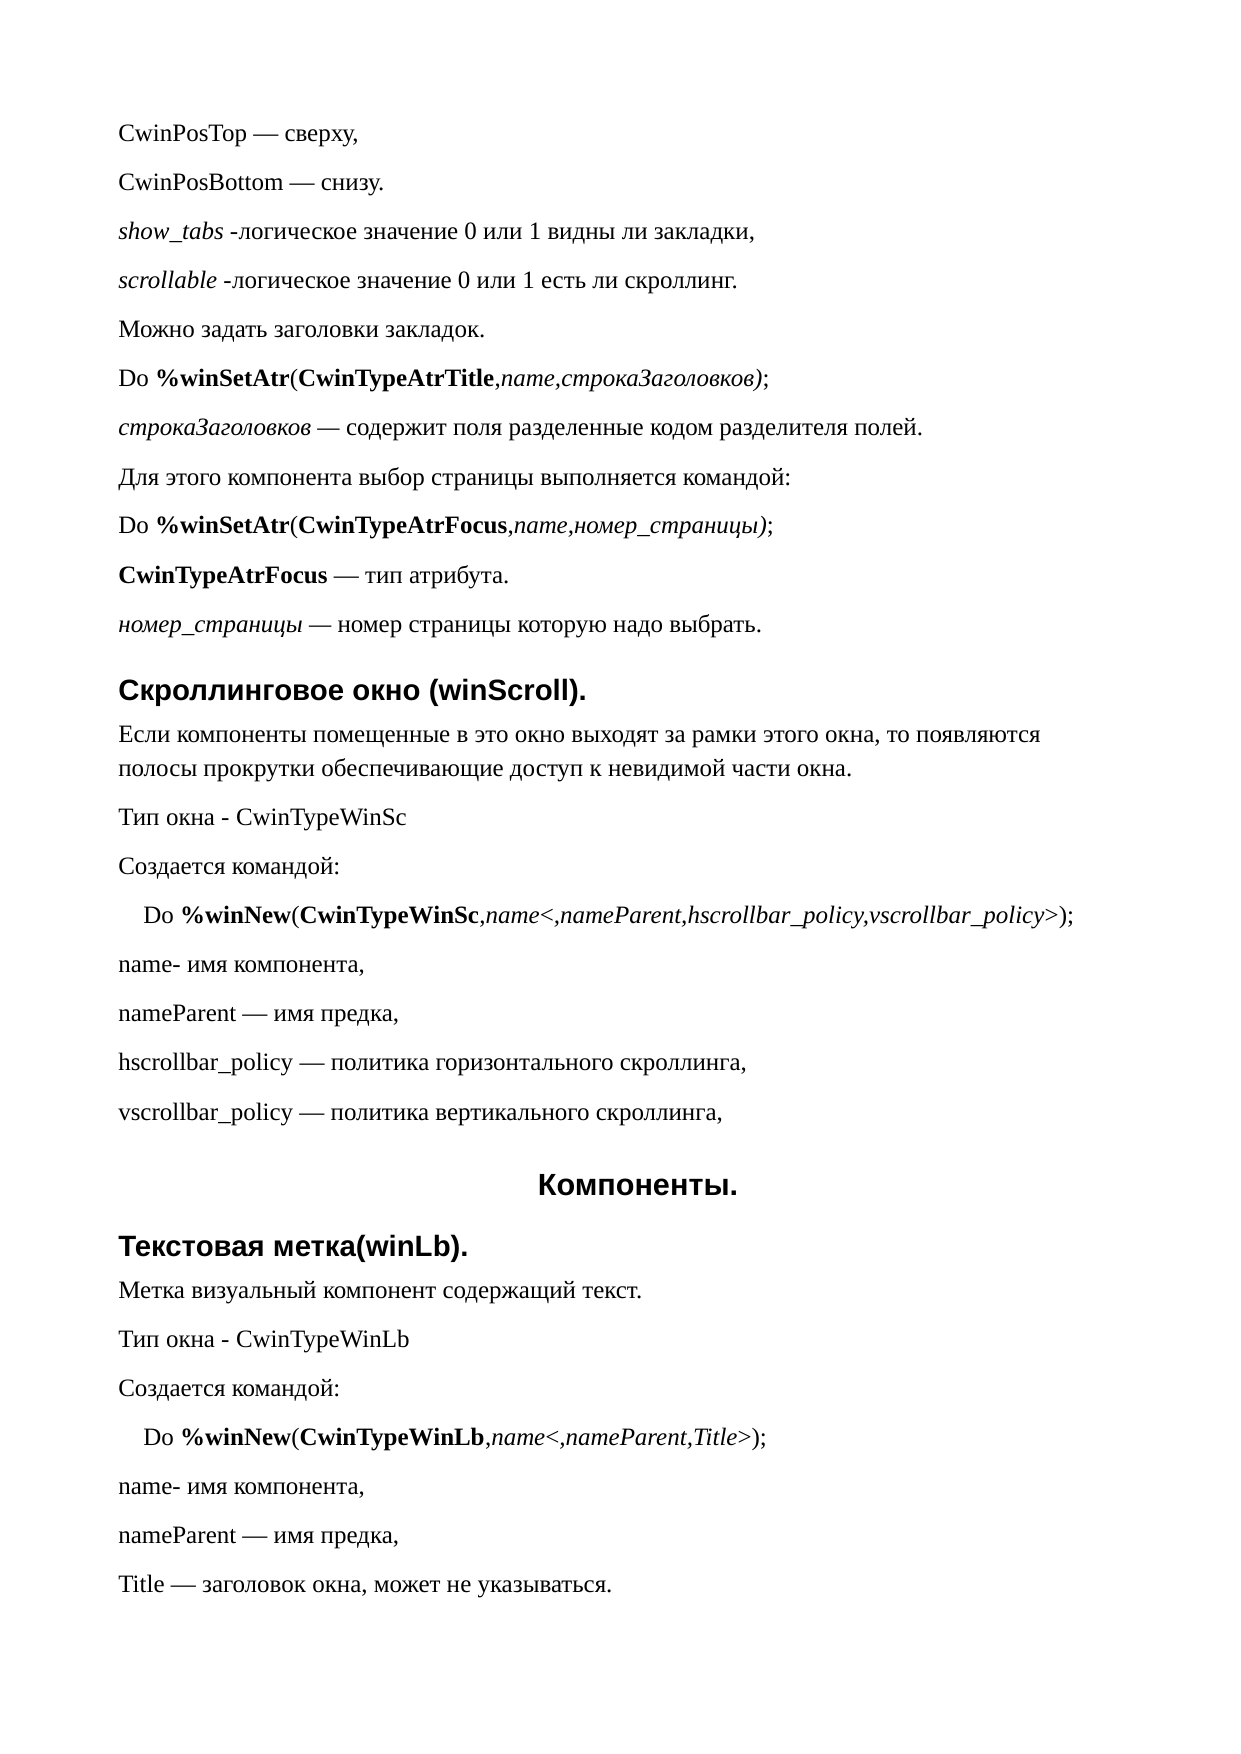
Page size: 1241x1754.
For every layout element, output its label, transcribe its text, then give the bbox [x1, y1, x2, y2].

text CwinPosBottom — снизу. [118, 167, 1122, 196]
text show_tabs -логическое значение 0 или 1 видны ли закладки, [118, 216, 1122, 245]
text name- имя компонента, [118, 949, 1122, 978]
text CwinPosTop — сверху, [118, 118, 1122, 147]
subtitle Скроллинговое окно (winScroll). [118, 672, 1122, 706]
text hscrollbar_policy — политика горизонтального скроллинга, [118, 1047, 1122, 1076]
text Do %winNew(CwinTypeWinSc,name<,nameParent,hscrollbar_policy,vscrollbar_policy>); [118, 900, 1122, 929]
text CwinTypeAtrFocus — тип атрибута. [118, 560, 1122, 588]
text Тип окна - CwinTypeWinSc [118, 802, 1122, 831]
text Можно задать заголовки закладок. [118, 314, 1122, 343]
text Тип окна - CwinTypeWinLb [118, 1324, 1122, 1353]
text Если компоненты помещенные в это окно выходят за рамки этого окна, то появляются полосы прокрутки обеспечивающие доступ к невидимой части окна. [118, 719, 1122, 782]
text Title — заголовок окна, может не указываться. [118, 1569, 1122, 1598]
text Do %winSetAtr(CwinTypeAtrTitle,name,строкаЗаголовков); [118, 363, 1122, 392]
text nameParent — имя предка, [118, 998, 1122, 1027]
text Метка визуальный компонент содержащий текст. [118, 1275, 1122, 1304]
text Создается командой: [118, 851, 1122, 880]
subtitle Компоненты. [153, 1166, 1122, 1202]
text vscrollbar_policy — политика вертикального скроллинга, [118, 1097, 1122, 1125]
text scrollable -логическое значение 0 или 1 есть ли скроллинг. [118, 265, 1122, 294]
text Do %winNew(CwinTypeWinLb,name<,nameParent,Title>); [118, 1422, 1122, 1451]
text Создается командой: [118, 1373, 1122, 1402]
subtitle Текстовая метка(winLb). [118, 1229, 1122, 1263]
text name- имя компонента, [118, 1471, 1122, 1500]
text Для этого компонента выбор страницы выполняется командой: [118, 462, 1122, 490]
text nameParent — имя предка, [118, 1520, 1122, 1549]
text строкаЗаголовков — содержит поля разделенные кодом разделителя полей. [118, 412, 1122, 441]
text номер_страницы — номер страницы которую надо выбрать. [118, 609, 1122, 637]
text Do %winSetAtr(CwinTypeAtrFocus,name,номер_страницы); [118, 511, 1122, 539]
